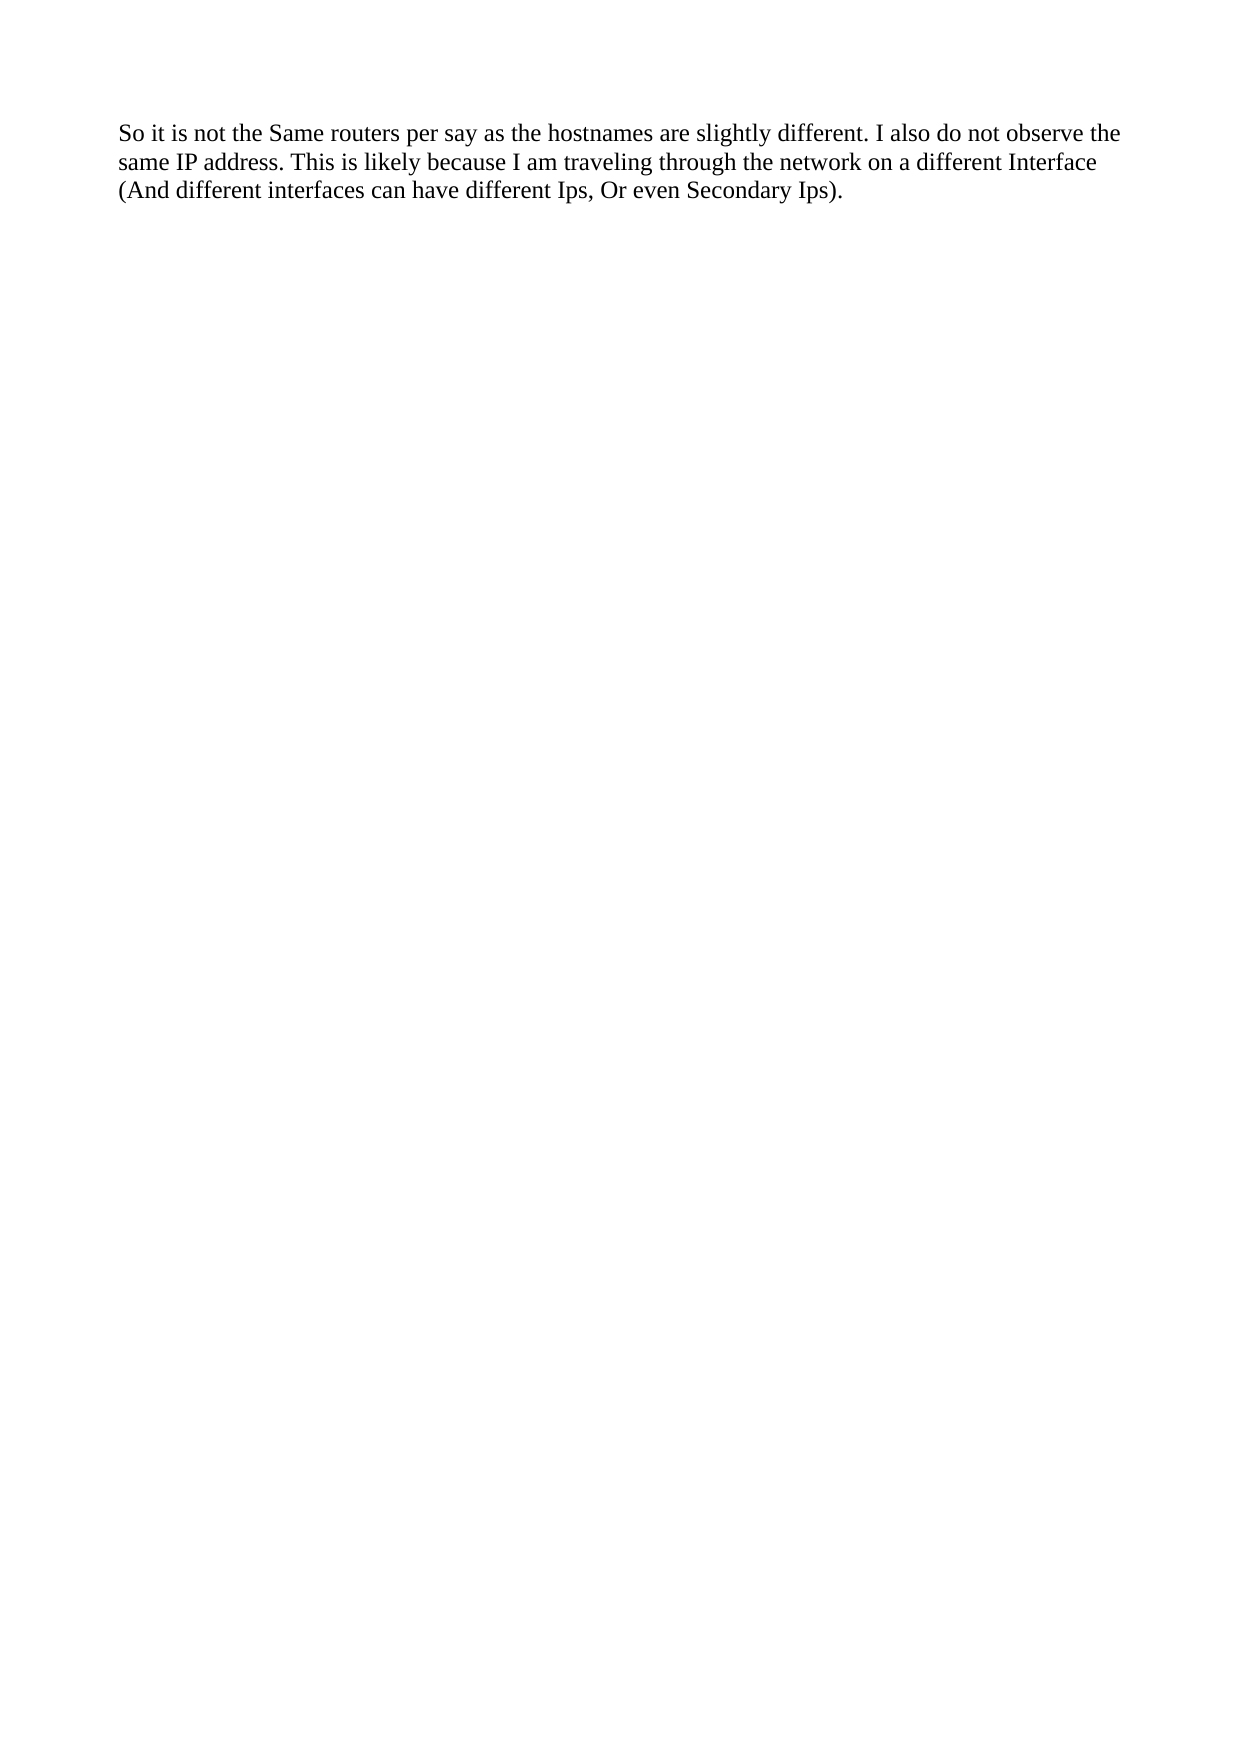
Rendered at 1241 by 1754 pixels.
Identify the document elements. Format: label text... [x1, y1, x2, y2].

text So it is not the Same routers per say as the hostnames are slightly different. I also do not observe the same IP address. This is likely because I am traveling through the network on a different Interface (And different interfaces can have different Ips, Or even Secondary Ips). [118, 118, 1122, 204]
